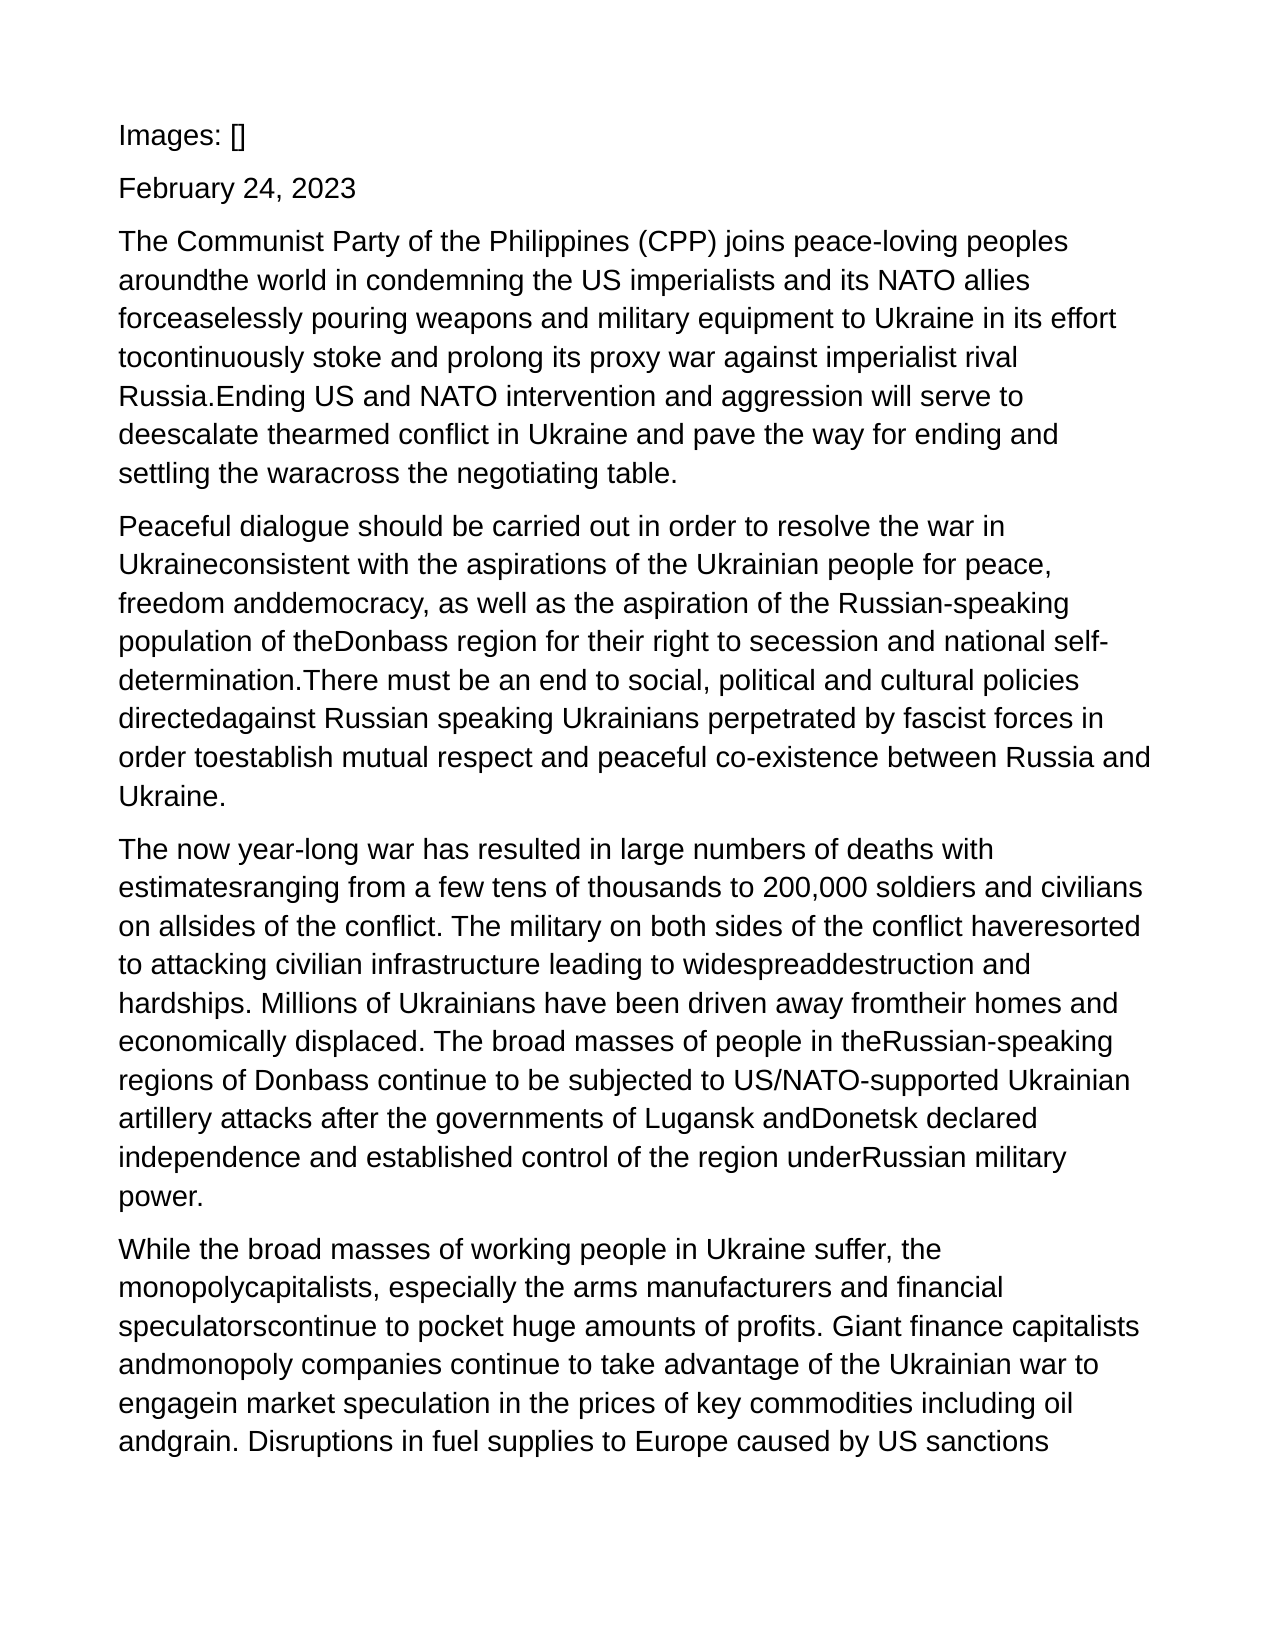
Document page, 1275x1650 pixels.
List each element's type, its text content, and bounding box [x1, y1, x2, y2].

text Peaceful dialogue should be carried out in order to resolve the war in Ukraineconsistent with the aspirations of the Ukrainian people for peace, freedom anddemocracy, as well as the aspiration of the Russian-speaking population of theDonbass region for their right to secession and national self-determination.There must be an end to social, political and cultural policies directedagainst Russian speaking Ukrainians perpetrated by fascist forces in order toestablish mutual respect and peaceful co-existence between Russia and Ukraine. [118, 509, 1157, 812]
text February 24, 2023 [118, 171, 1157, 205]
text The Communist Party of the Philippines (CPP) joins peace-loving peoples aroundthe world in condemning the US imperialists and its NATO allies forceaselessly pouring weapons and military equipment to Ukraine in its effort tocontinuously stoke and prolong its proxy war against imperialist rival Russia.Ending US and NATO intervention and aggression will serve to deescalate thearmed conflict in Ukraine and pave the way for ending and settling the waracross the negotiating table. [118, 224, 1157, 489]
text Images: [] [118, 118, 1157, 152]
text The now year-long war has resulted in large numbers of deaths with estimatesranging from a few tens of thousands to 200,000 soldiers and civilians on allsides of the conflict. The military on both sides of the conflict haveresorted to attacking civilian infrastructure leading to widespreaddestruction and hardships. Millions of Ukrainians have been driven away fromtheir homes and economically displaced. The broad masses of people in theRussian-speaking regions of Donbass continue to be subjected to US/NATO-supported Ukrainian artillery attacks after the governments of Lugansk andDonetsk declared independence and established control of the region underRussian military power. [118, 832, 1157, 1212]
text While the broad masses of working people in Ukraine suffer, the monopolycapitalists, especially the arms manufacturers and financial speculatorscontinue to pocket huge amounts of profits. Giant finance capitalists andmonopoly companies continue to take advantage of the Ukrainian war to engagein market speculation in the prices of key commodities including oil andgrain. Disruptions in fuel supplies to Europe caused by US sanctions [118, 1232, 1157, 1458]
